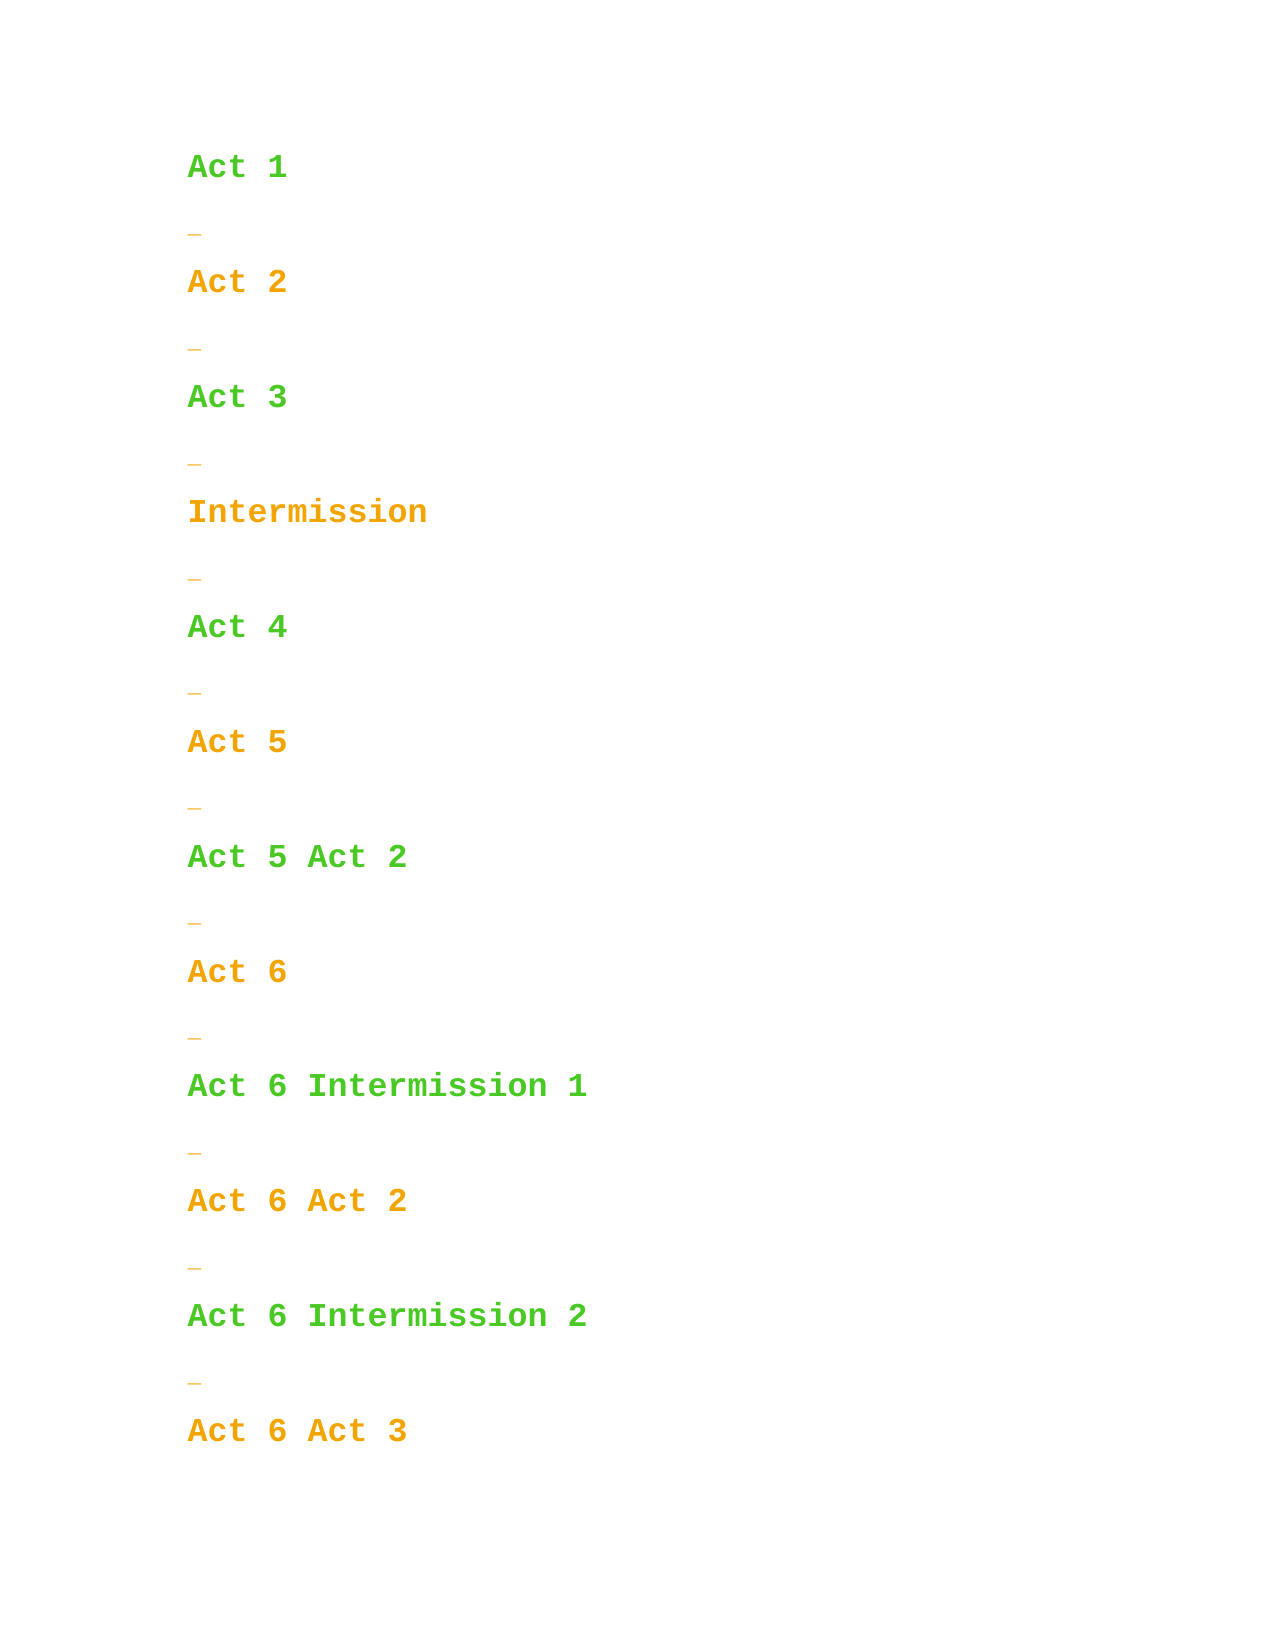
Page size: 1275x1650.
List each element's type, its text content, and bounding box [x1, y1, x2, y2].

text _ [187, 904, 1087, 929]
text _ [187, 1363, 1087, 1389]
text Act 3 [187, 380, 1087, 418]
text Intermission [187, 495, 1087, 532]
text _ [187, 674, 1087, 700]
text _ [187, 789, 1087, 815]
text _ [187, 1018, 1087, 1044]
text Act 5 Act 2 [187, 839, 1087, 877]
text Act 1 [187, 150, 1087, 188]
text Act 2 [187, 265, 1087, 303]
text Act 6 Intermission 2 [187, 1299, 1087, 1337]
text _ [187, 214, 1087, 240]
text _ [187, 329, 1087, 355]
text _ [187, 1248, 1087, 1274]
text _ [187, 444, 1087, 470]
text Act 4 [187, 609, 1087, 647]
text Act 6 Intermission 1 [187, 1069, 1087, 1107]
text _ [187, 1133, 1087, 1159]
text Act 6 Act 2 [187, 1184, 1087, 1222]
text Act 5 [187, 724, 1087, 762]
text Act 6 Act 3 [187, 1414, 1087, 1452]
text Act 6 [187, 954, 1087, 992]
text _ [187, 559, 1087, 585]
